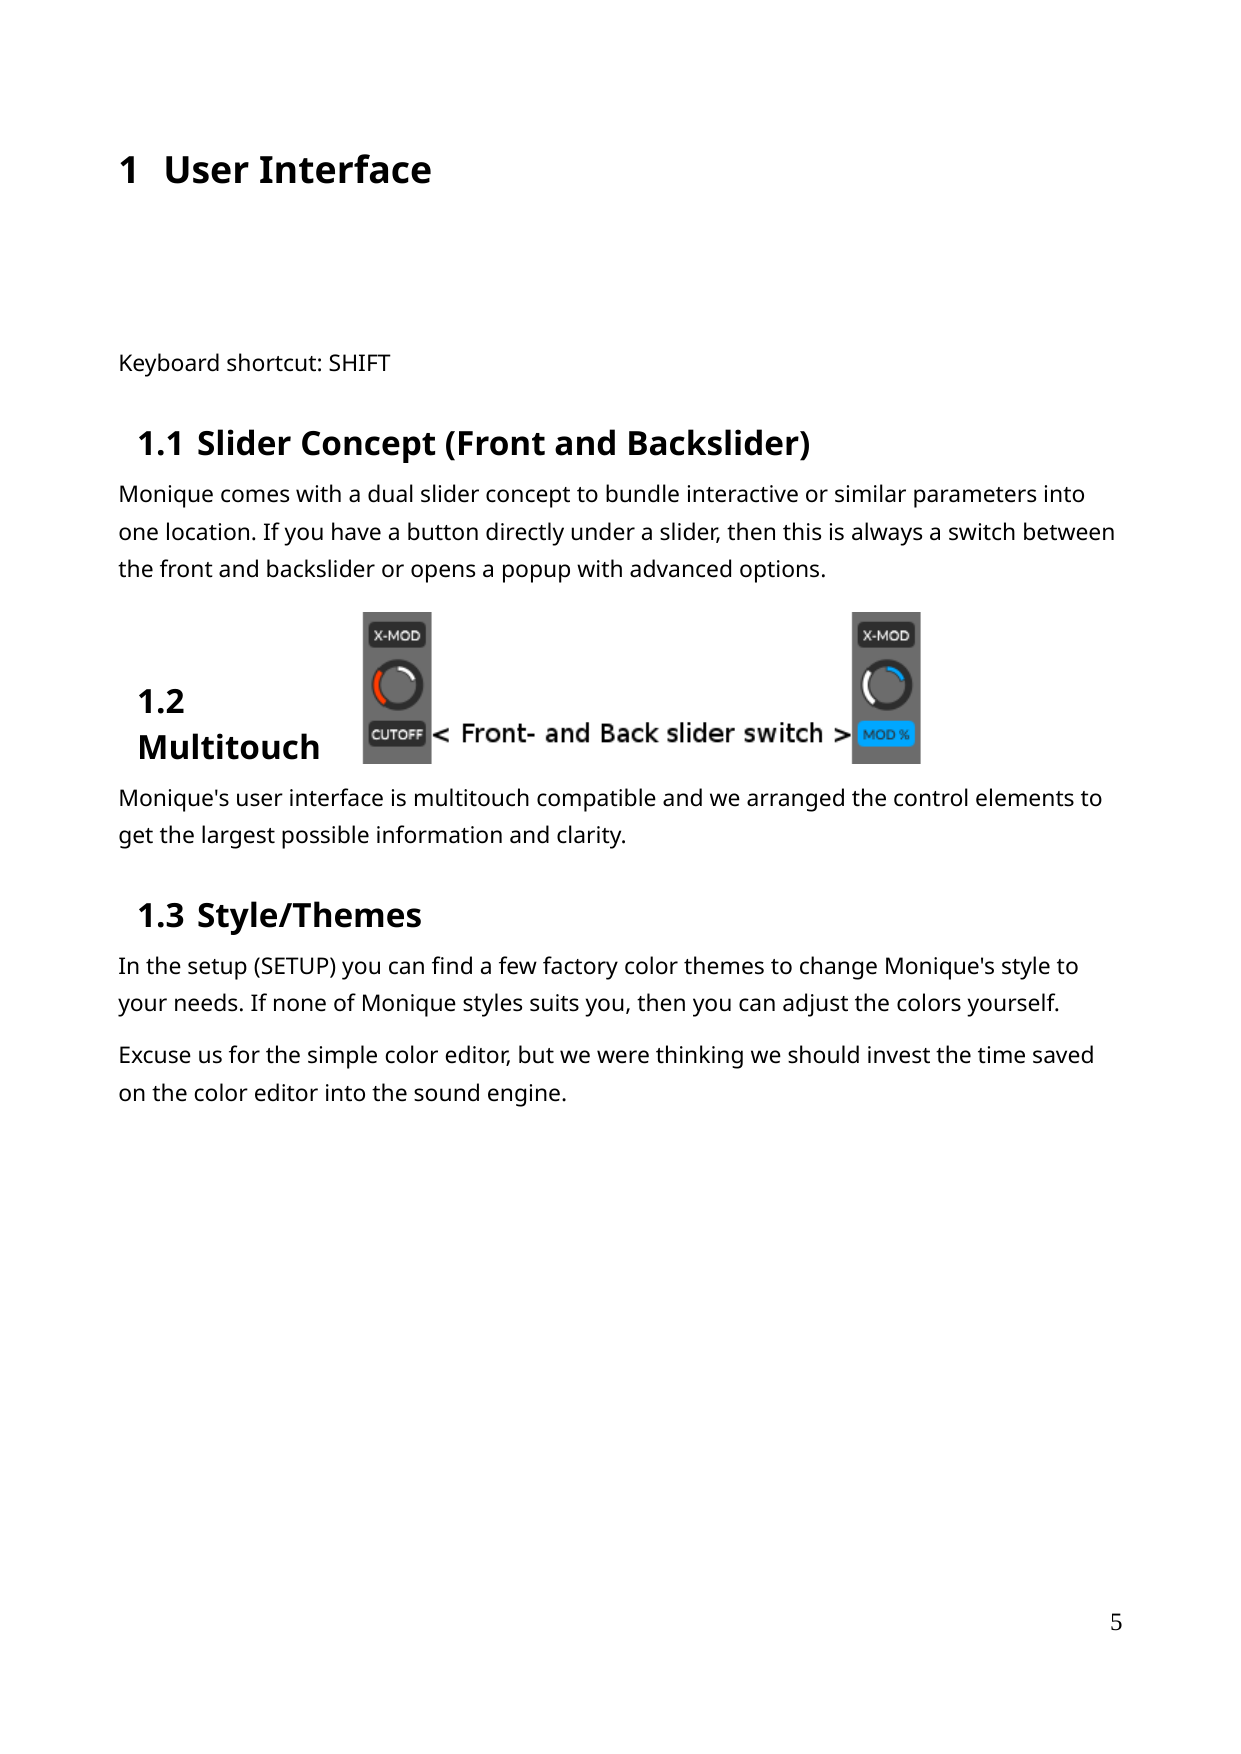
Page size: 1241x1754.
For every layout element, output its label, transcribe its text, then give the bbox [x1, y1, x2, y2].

subtitle User Interface [118, 143, 1122, 194]
text Keyboard shortcut: SHIFT [118, 347, 1122, 378]
text In the setup (SETUP) you can find a few factory color themes to change Monique's style to your needs. If none of Monique styles suits you, then you can adjust the colors yourself. [118, 950, 1122, 1018]
subtitle Slider Concept (Front and Backslider) [137, 420, 1122, 466]
text Monique's user interface is multitouch compatible and we arranged the control elements to get the largest possible information and clarity. [118, 781, 1122, 850]
text Excuse us for the simple color editor, but we were thinking we should invest the time saved on the color editor into the sound engine. [118, 1039, 1122, 1108]
subtitle Style/Themes [137, 892, 1122, 937]
text Monique comes with a dual slider concept to bundle interactive or similar parameters into one location. If you have a button directly under a slider, then this is always a switch between the front and backslider or opens a popup with advanced options. [118, 478, 1122, 584]
subtitle Multitouch [137, 678, 1122, 769]
picture [356, 612, 928, 764]
